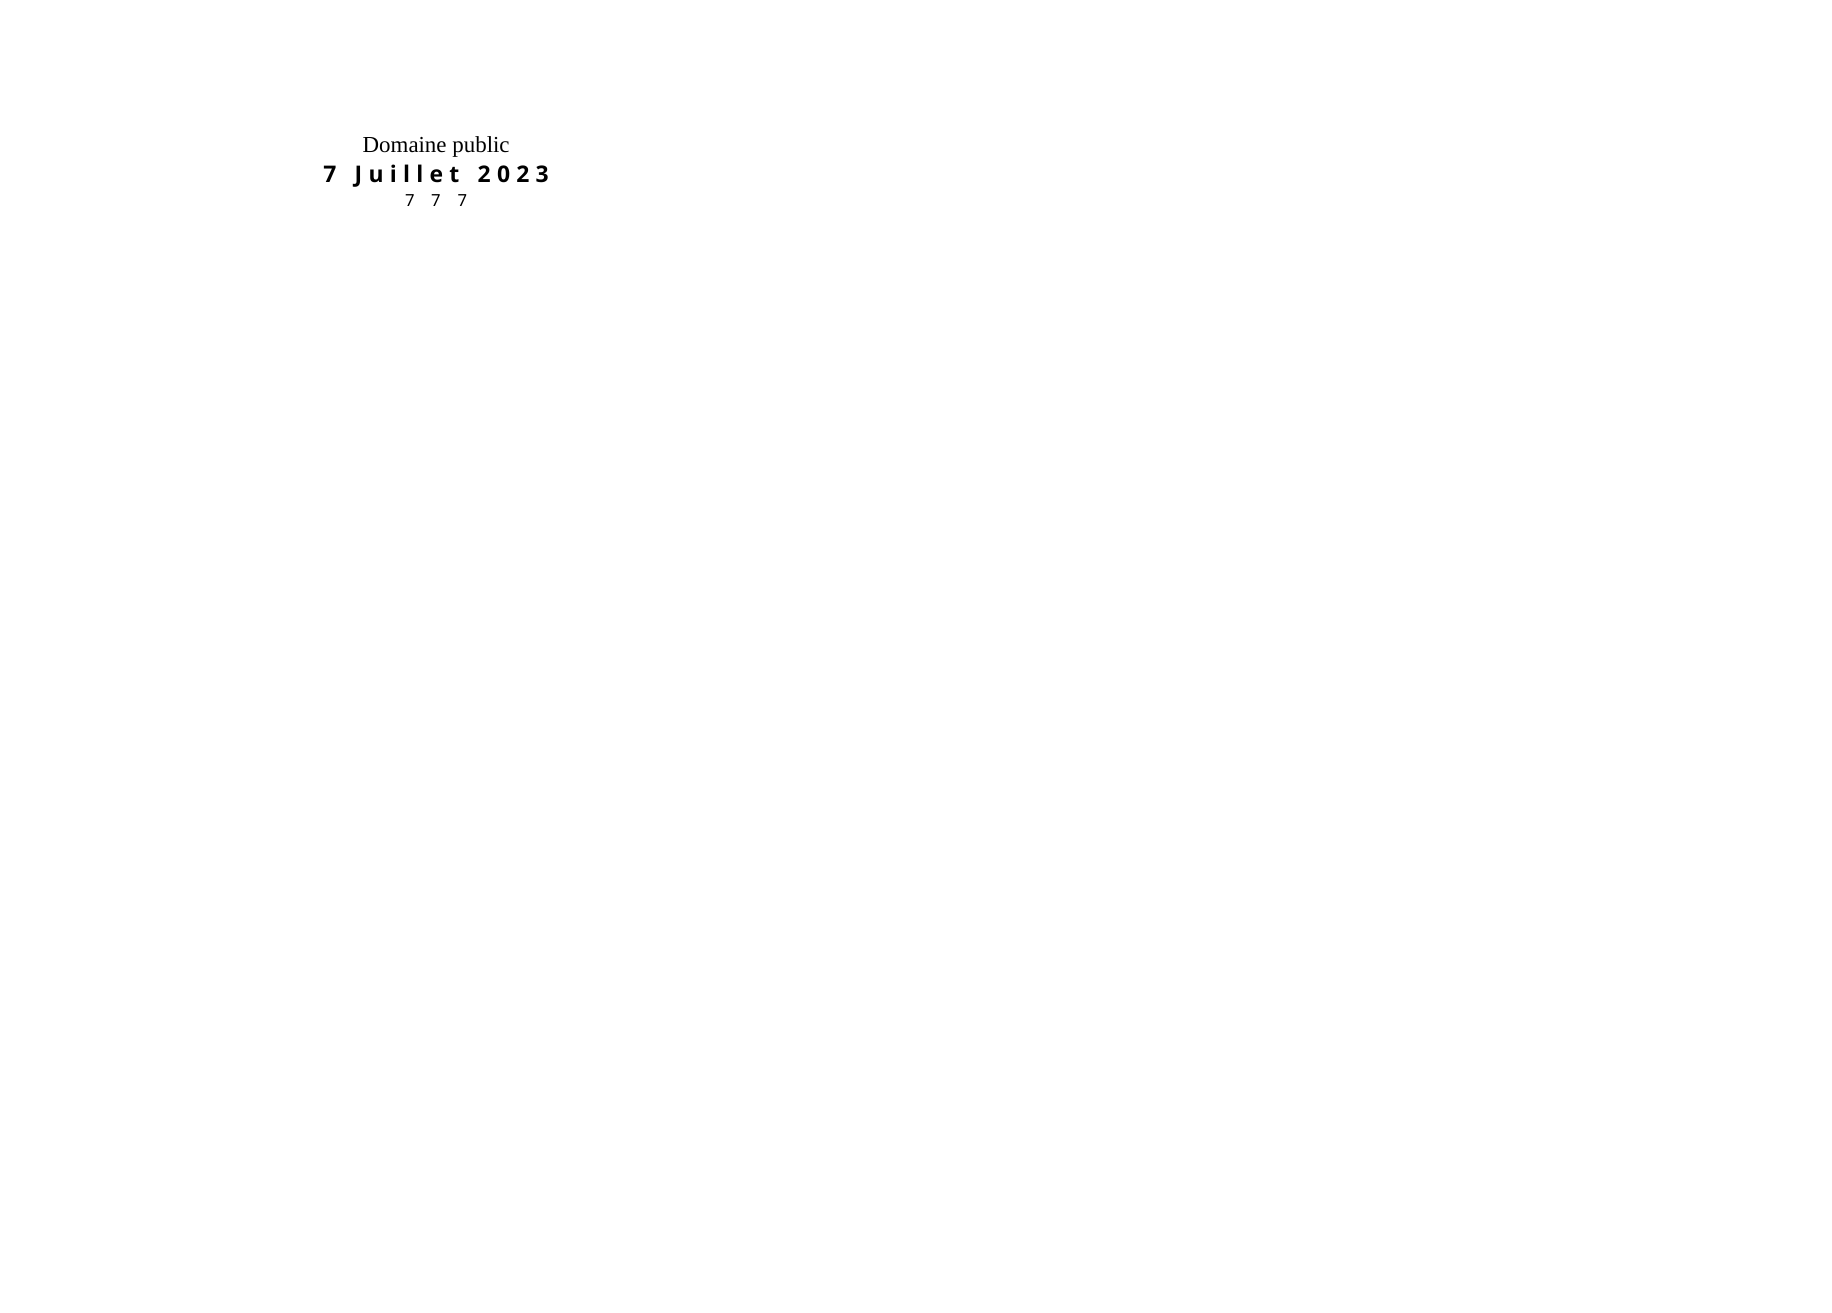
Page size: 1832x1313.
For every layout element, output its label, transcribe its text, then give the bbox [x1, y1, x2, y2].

text 7 7 7 [19, 189, 853, 211]
text 7 Juillet 2023 [19, 157, 853, 189]
text Domaine public [19, 131, 853, 157]
